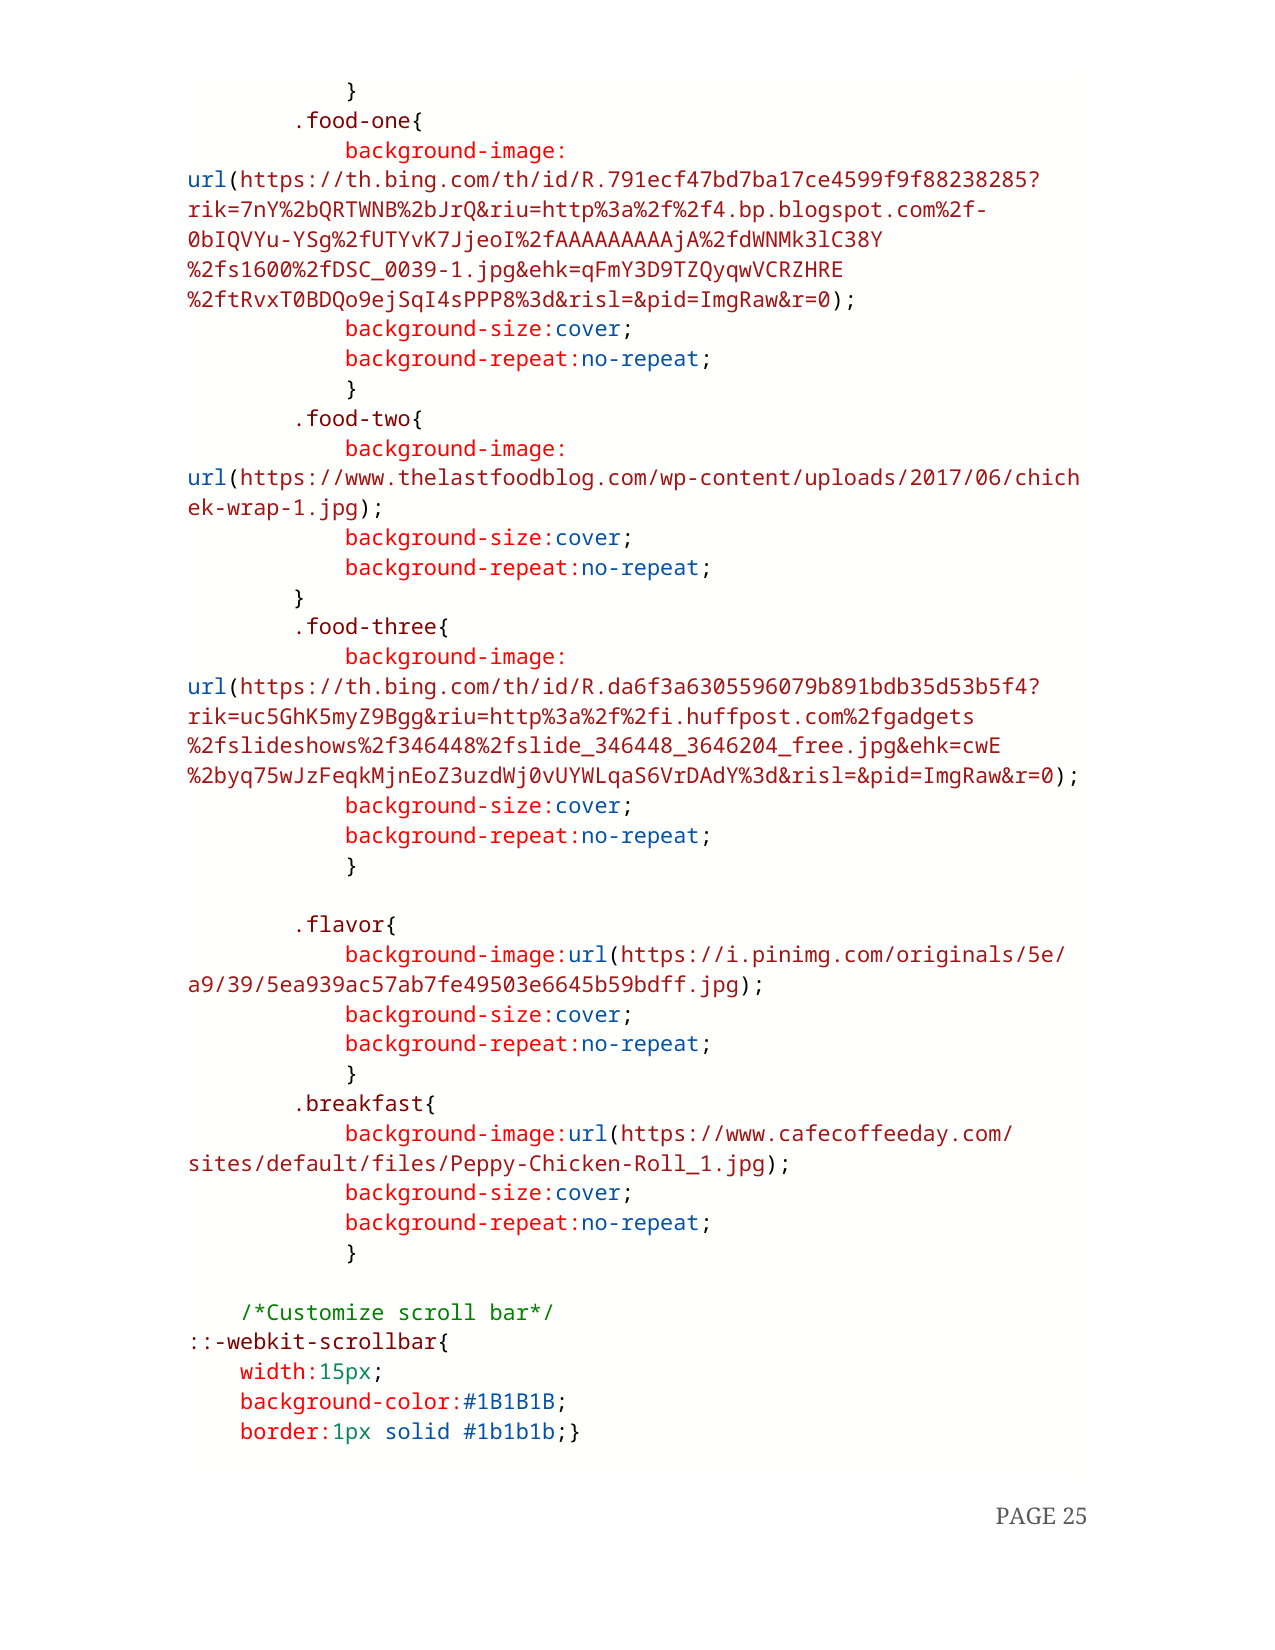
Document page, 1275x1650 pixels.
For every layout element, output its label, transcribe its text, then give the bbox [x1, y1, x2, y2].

text background-image: url(https://www.thelastfoodblog.com/wp-content/uploads/2017/06/chichek-wrap-1.jpg); [187, 432, 1087, 522]
text background-repeat:no-repeat; [187, 343, 1087, 373]
text background-size:cover; [187, 313, 1087, 343]
text } [187, 1237, 1087, 1267]
text } [187, 849, 1087, 879]
text background-image:url(https://i.pinimg.com/originals/5e/a9/39/5ea939ac57ab7fe49503e6645b59bdff.jpg); [187, 939, 1087, 998]
text background-repeat:no-repeat; [187, 552, 1087, 581]
text background-size:cover; [187, 1177, 1087, 1207]
text border:1px solid #1b1b1b;} [187, 1416, 1087, 1445]
text width:15px; [187, 1356, 1087, 1386]
text background-color:#1B1B1B; [187, 1386, 1087, 1416]
text background-repeat:no-repeat; [187, 820, 1087, 849]
text ::-webkit-scrollbar{ [187, 1326, 1087, 1356]
text background-image:url(https://www.cafecoffeeday.com/sites/default/files/Peppy-Chicken-Roll_1.jpg); [187, 1118, 1087, 1177]
text .food-three{ [187, 611, 1087, 641]
text } [187, 75, 1087, 105]
text } [187, 373, 1087, 403]
text .food-two{ [187, 403, 1087, 432]
text background-repeat:no-repeat; [187, 1028, 1087, 1058]
text background-image: url(https://th.bing.com/th/id/R.da6f3a6305596079b891bdb35d53b5f4?rik=uc5GhK5myZ9Bgg&riu=http%3a%2f%2fi.huffpost.com%2fgadgets%2fslideshows%2f346448%2fslide_346448_3646204_free.jpg&ehk=cwE%2byq75wJzFeqkMjnEoZ3uzdWj0vUYWLqaS6VrDAdY%3d&risl=&pid=ImgRaw&r=0); [187, 641, 1087, 790]
text background-repeat:no-repeat; [187, 1207, 1087, 1237]
text background-size:cover; [187, 998, 1087, 1028]
text /*Customize scroll bar*/ [187, 1296, 1087, 1326]
text background-size:cover; [187, 790, 1087, 820]
text .food-one{ [187, 105, 1087, 134]
text .breakfast{ [187, 1088, 1087, 1118]
text background-image: url(https://th.bing.com/th/id/R.791ecf47bd7ba17ce4599f9f88238285?rik=7nY%2bQRTWNB%2bJrQ&riu=http%3a%2f%2f4.bp.blogspot.com%2f-0bIQVYu-YSg%2fUTYvK7JjeoI%2fAAAAAAAAAjA%2fdWNMk3lC38Y%2fs1600%2fDSC_0039-1.jpg&ehk=qFmY3D9TZQyqwVCRZHRE%2ftRvxT0BDQo9ejSqI4sPPP8%3d&risl=&pid=ImgRaw&r=0); [187, 134, 1087, 313]
text } [187, 581, 1087, 611]
text .flavor{ [187, 909, 1087, 939]
text } [187, 1058, 1087, 1088]
text background-size:cover; [187, 522, 1087, 552]
